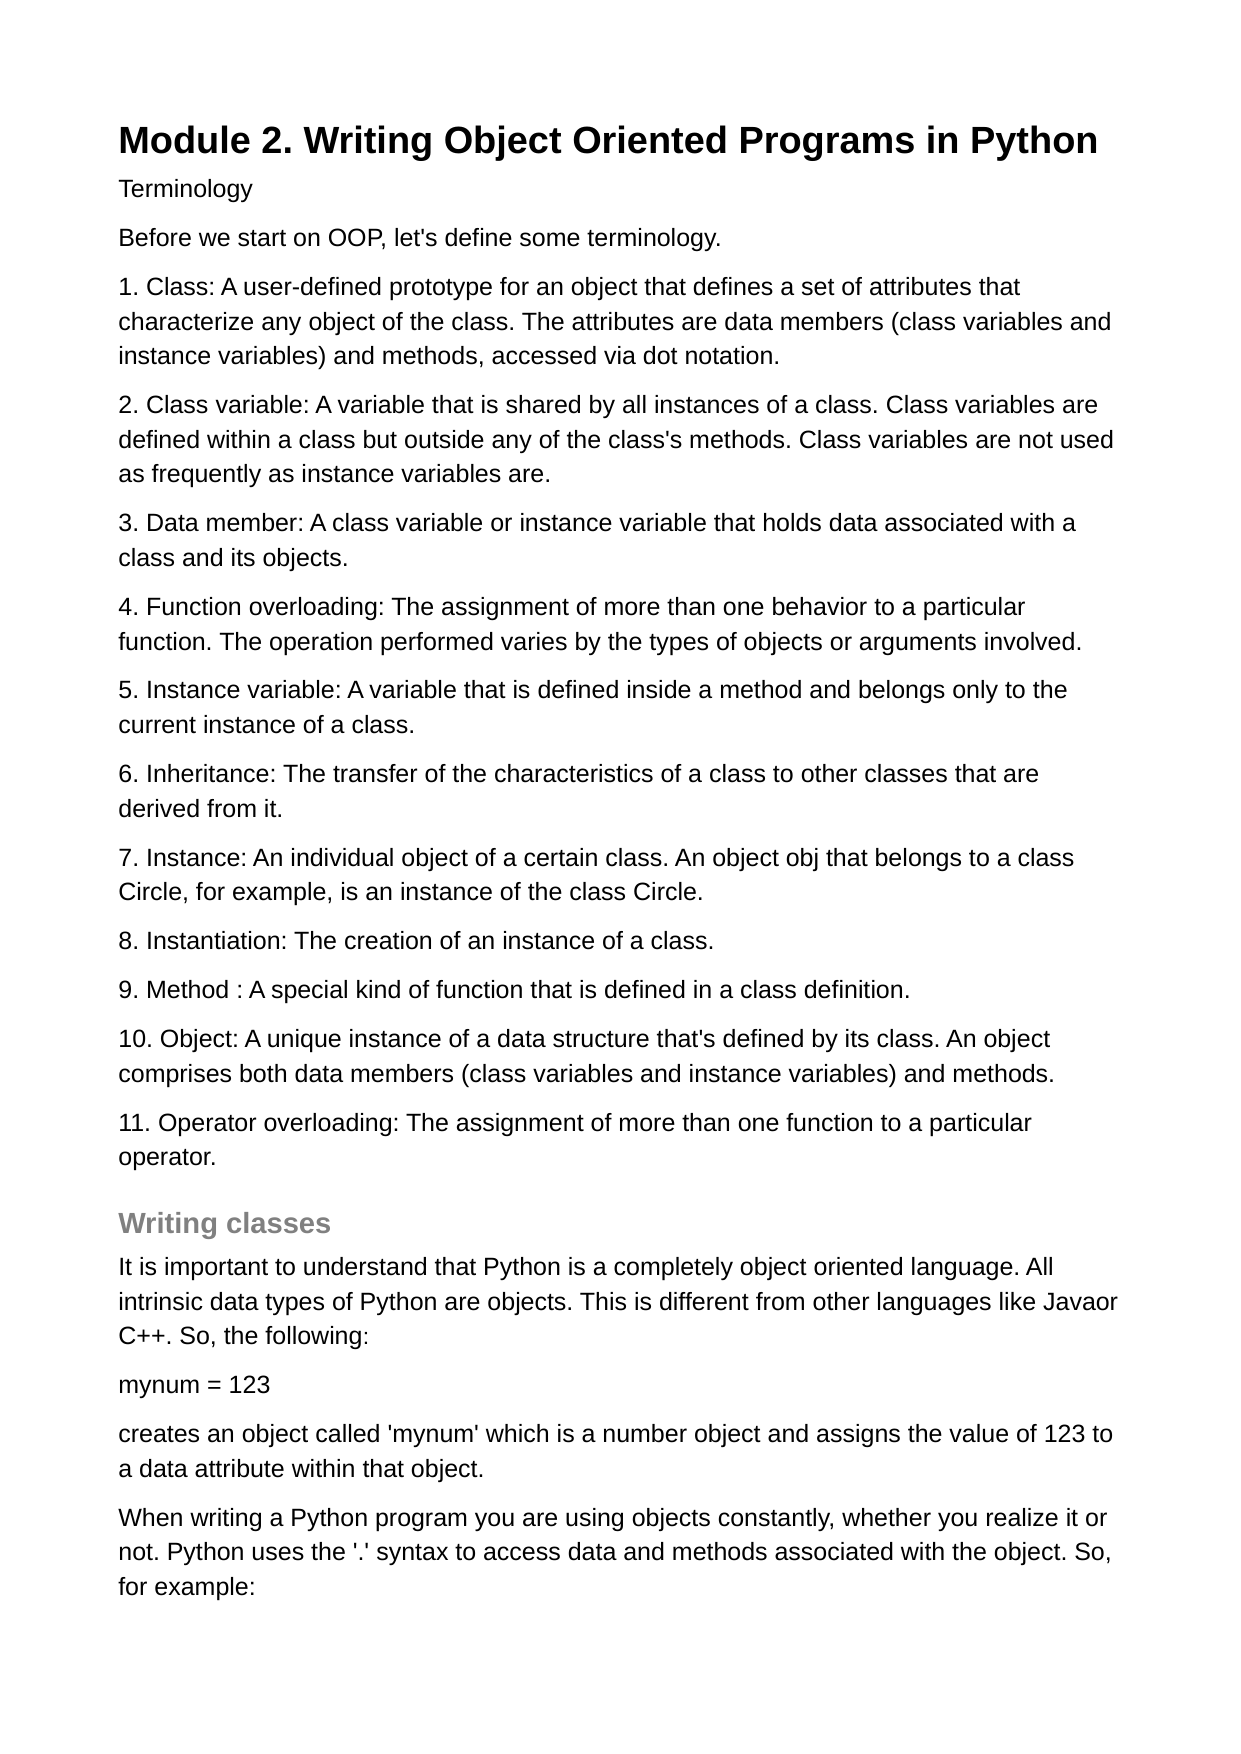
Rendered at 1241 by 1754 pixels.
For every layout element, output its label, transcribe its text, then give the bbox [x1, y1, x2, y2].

text 9. Method : A special kind of function that is defined in a class definition. [118, 975, 1122, 1004]
subtitle Module 2. Writing Object Oriented Programs in Python [118, 118, 1122, 162]
text creates an object called 'mynum' which is a number object and assigns the value of 123 to a data attribute within that object. [118, 1419, 1122, 1482]
text 8. Instantiation: The creation of an instance of a class. [118, 926, 1122, 955]
text 7. Instance: An individual object of a certain class. An object obj that belongs to a class Circle, for example, is an instance of the class Circle. [118, 843, 1122, 906]
text 2. Class variable: A variable that is shared by all instances of a class. Class variables are defined within a class but outside any of the class's methods. Class variables are not used as frequently as instance variables are. [118, 390, 1122, 488]
text 6. Inheritance: The transfer of the characteristics of a class to other classes that are derived from it. [118, 759, 1122, 822]
text 10. Object: A unique instance of a data structure that's defined by its class. An object comprises both data members (class variables and instance variables) and methods. [118, 1024, 1122, 1087]
text 4. Function overloading: The assignment of more than one behavior to a particular function. The operation performed varies by the types of objects or arguments involved. [118, 592, 1122, 655]
text mynum = 123 [118, 1370, 1122, 1399]
text 1. Class: A user-defined prototype for an object that defines a set of attributes that characterize any object of the class. The attributes are data members (class variables and instance variables) and methods, accessed via dot notation. [118, 272, 1122, 370]
subtitle Writing classes [118, 1206, 1122, 1239]
text Before we start on OOP, let's define some terminology. [118, 223, 1122, 252]
text 5. Instance variable: A variable that is defined inside a method and belongs only to the current instance of a class. [118, 676, 1122, 739]
text 11. Operator overloading: The assignment of more than one function to a particular operator. [118, 1108, 1122, 1171]
text It is important to understand that Python is a completely object oriented language. All intrinsic data types of Python are objects. This is different from other languages like Javaor C++. So, the following: [118, 1252, 1122, 1350]
text 3. Data member: A class variable or instance variable that holds data associated with a class and its objects. [118, 508, 1122, 572]
text When writing a Python program you are using objects constantly, whether you realize it or not. Python uses the '.' syntax to access data and methods associated with the object. So, for example: [118, 1503, 1122, 1600]
text Terminology [118, 174, 1122, 203]
